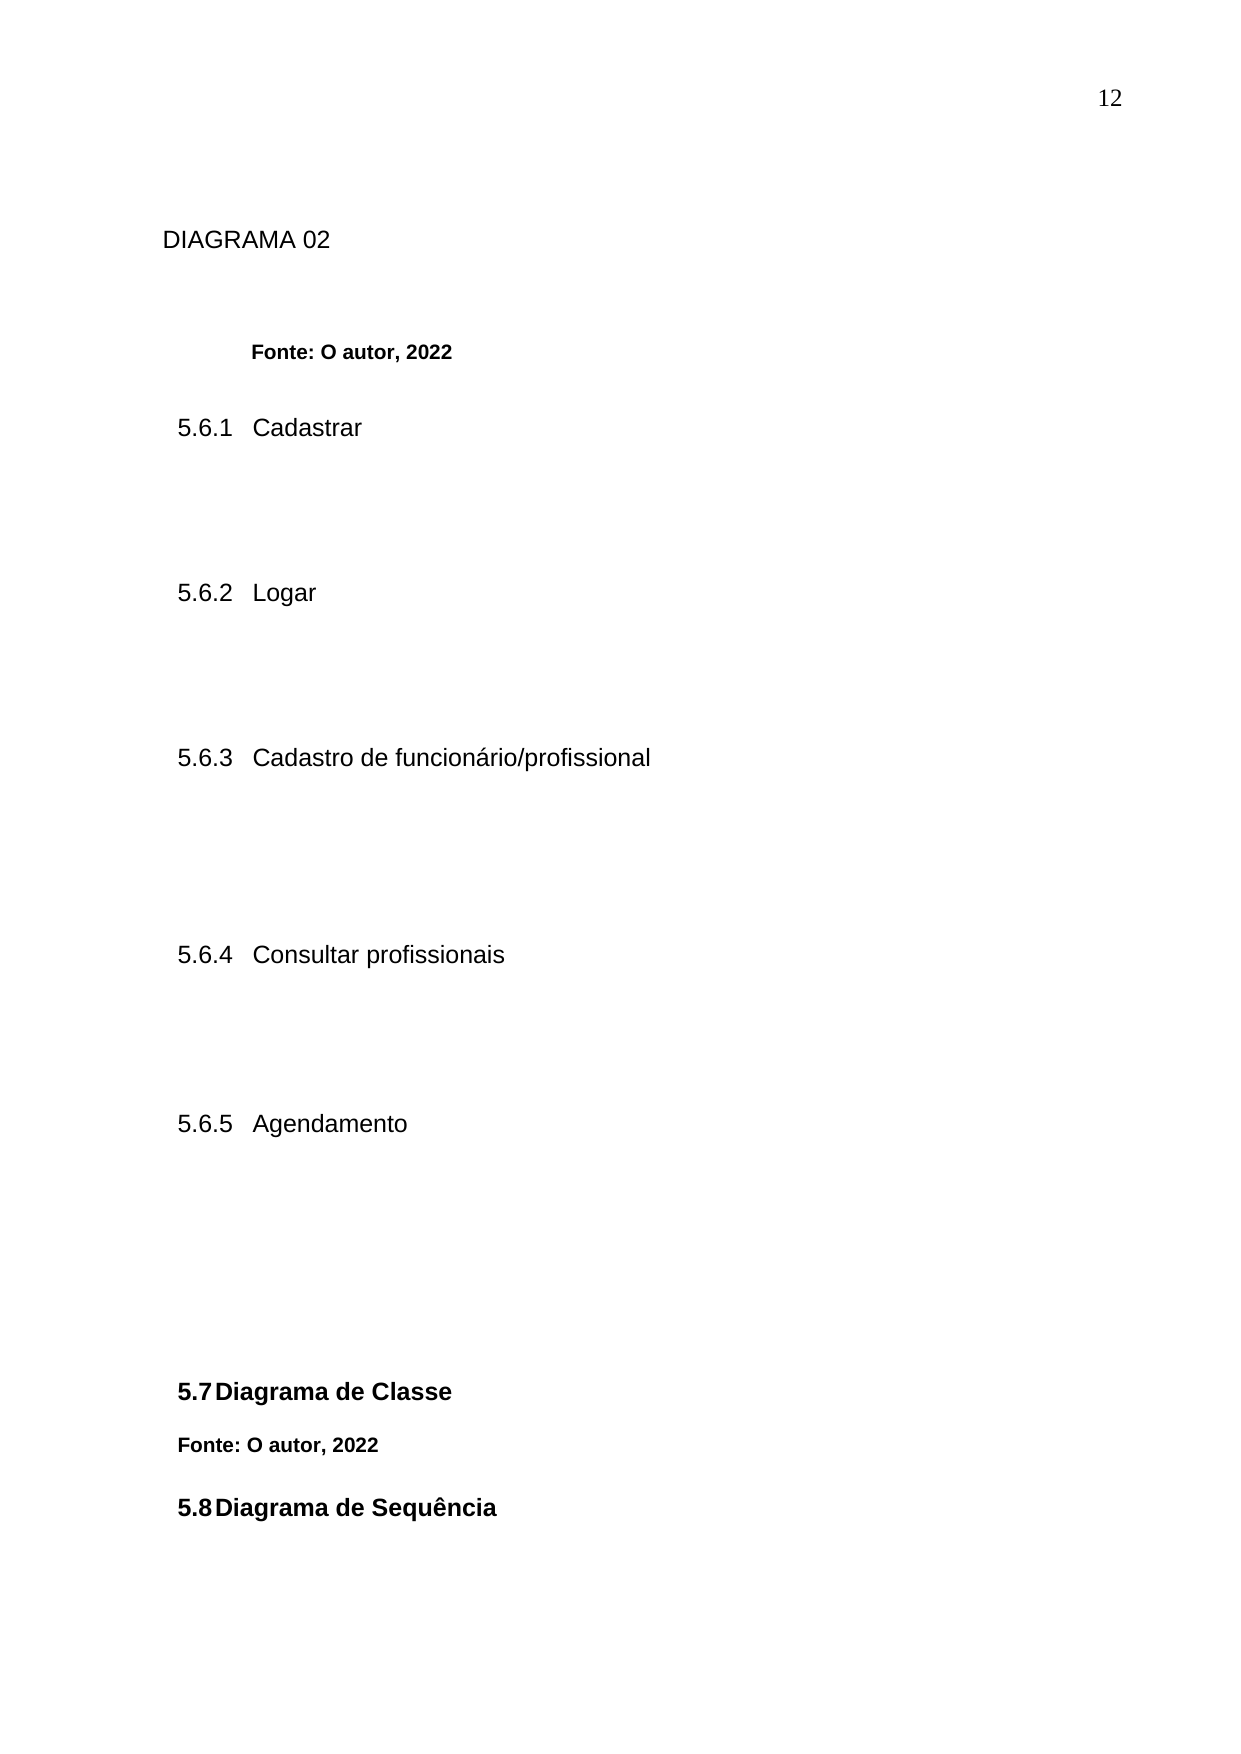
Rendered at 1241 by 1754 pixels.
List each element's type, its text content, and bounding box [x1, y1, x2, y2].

subtitle Agendamento [177, 1109, 1122, 1138]
text Fonte: O autor, 2022 [177, 340, 1122, 364]
text Fonte: O autor, 2022 [177, 1432, 1122, 1456]
subtitle Diagrama de Classe [177, 1377, 1122, 1406]
subtitle Cadastro de funcionário/profissional [177, 743, 1122, 772]
subtitle Logar [177, 578, 1122, 607]
text DIAGRAMA 02 [162, 225, 1122, 254]
subtitle Cadastrar [177, 413, 1122, 442]
subtitle Consultar profissionais [177, 941, 1122, 969]
subtitle Diagrama de Sequência [177, 1493, 1122, 1522]
